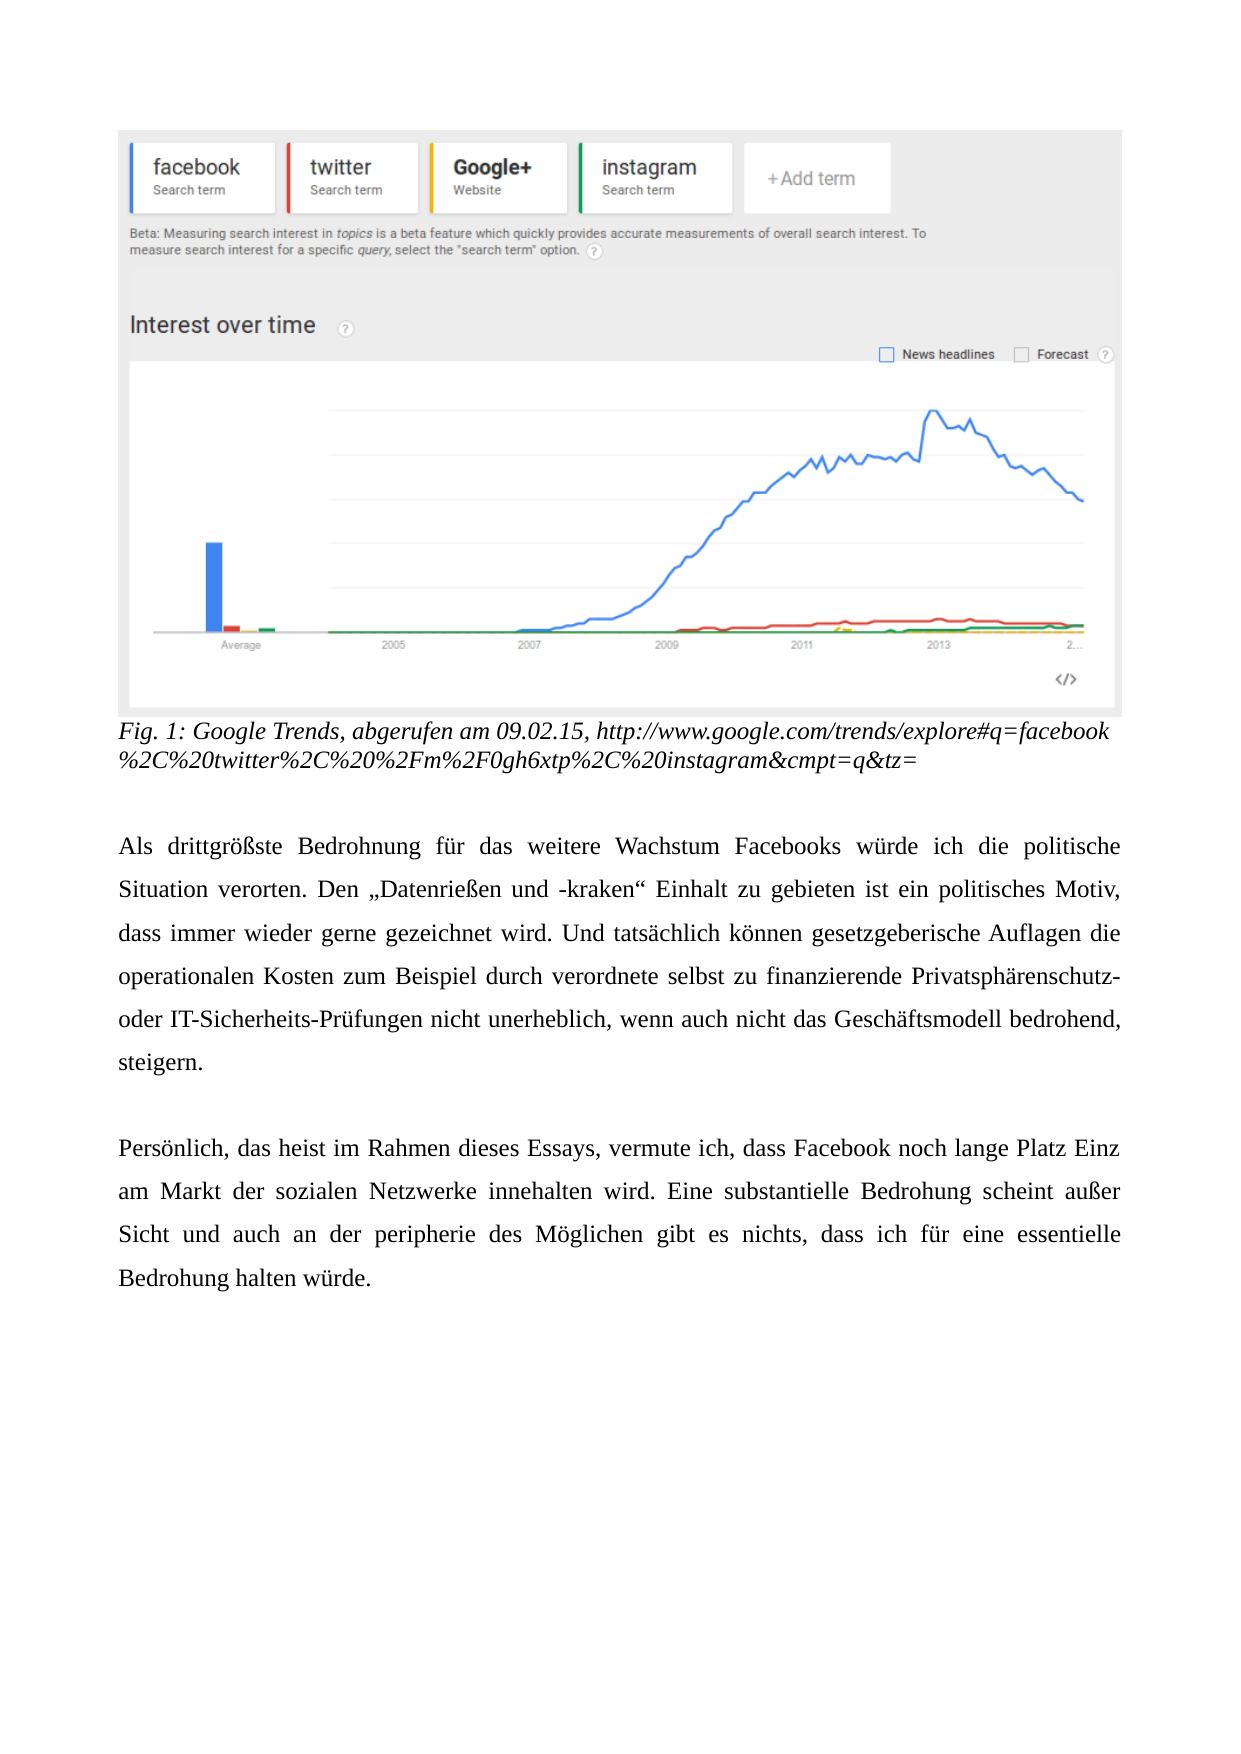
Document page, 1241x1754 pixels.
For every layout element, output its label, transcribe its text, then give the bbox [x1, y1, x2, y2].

text Persönlich, das heist im Rahmen dieses Essays, vermute ich, dass Facebook noch lange Platz Einz am Markt der sozialen Netzwerke innehalten wird. Eine substantielle Bedrohung scheint außer Sicht und auch an der peripherie des Möglichen gibt es nichts, dass ich für eine essentielle Bedrohung halten würde. [118, 1133, 1122, 1291]
picture [118, 130, 1123, 717]
text Als drittgrößste Bedrohnung für das weitere Wachstum Facebooks würde ich die politische Situation verorten. Den „Datenrießen und -kraken“ Einhalt zu gebieten ist ein politisches Motiv, dass immer wieder gerne gezeichnet wird. Und tatsächlich können gesetzgeberische Auflagen die operationalen Kosten zum Beispiel durch verordnete selbst zu finanzierende Privatsphärenschutz- oder IT-Sicherheits-Prüfungen nicht unerheblich, wenn auch nicht das Geschäftsmodell bedrohend, steigern. [118, 831, 1122, 1076]
text Fig. 1: Google Trends, abgerufen am 09.02.15, http://www.google.com/trends/explore#q=facebook%2C%20twitter%2C%20%2Fm%2F0gh6xtp%2C%20instagram&cmpt=q&tz= [118, 717, 1122, 774]
